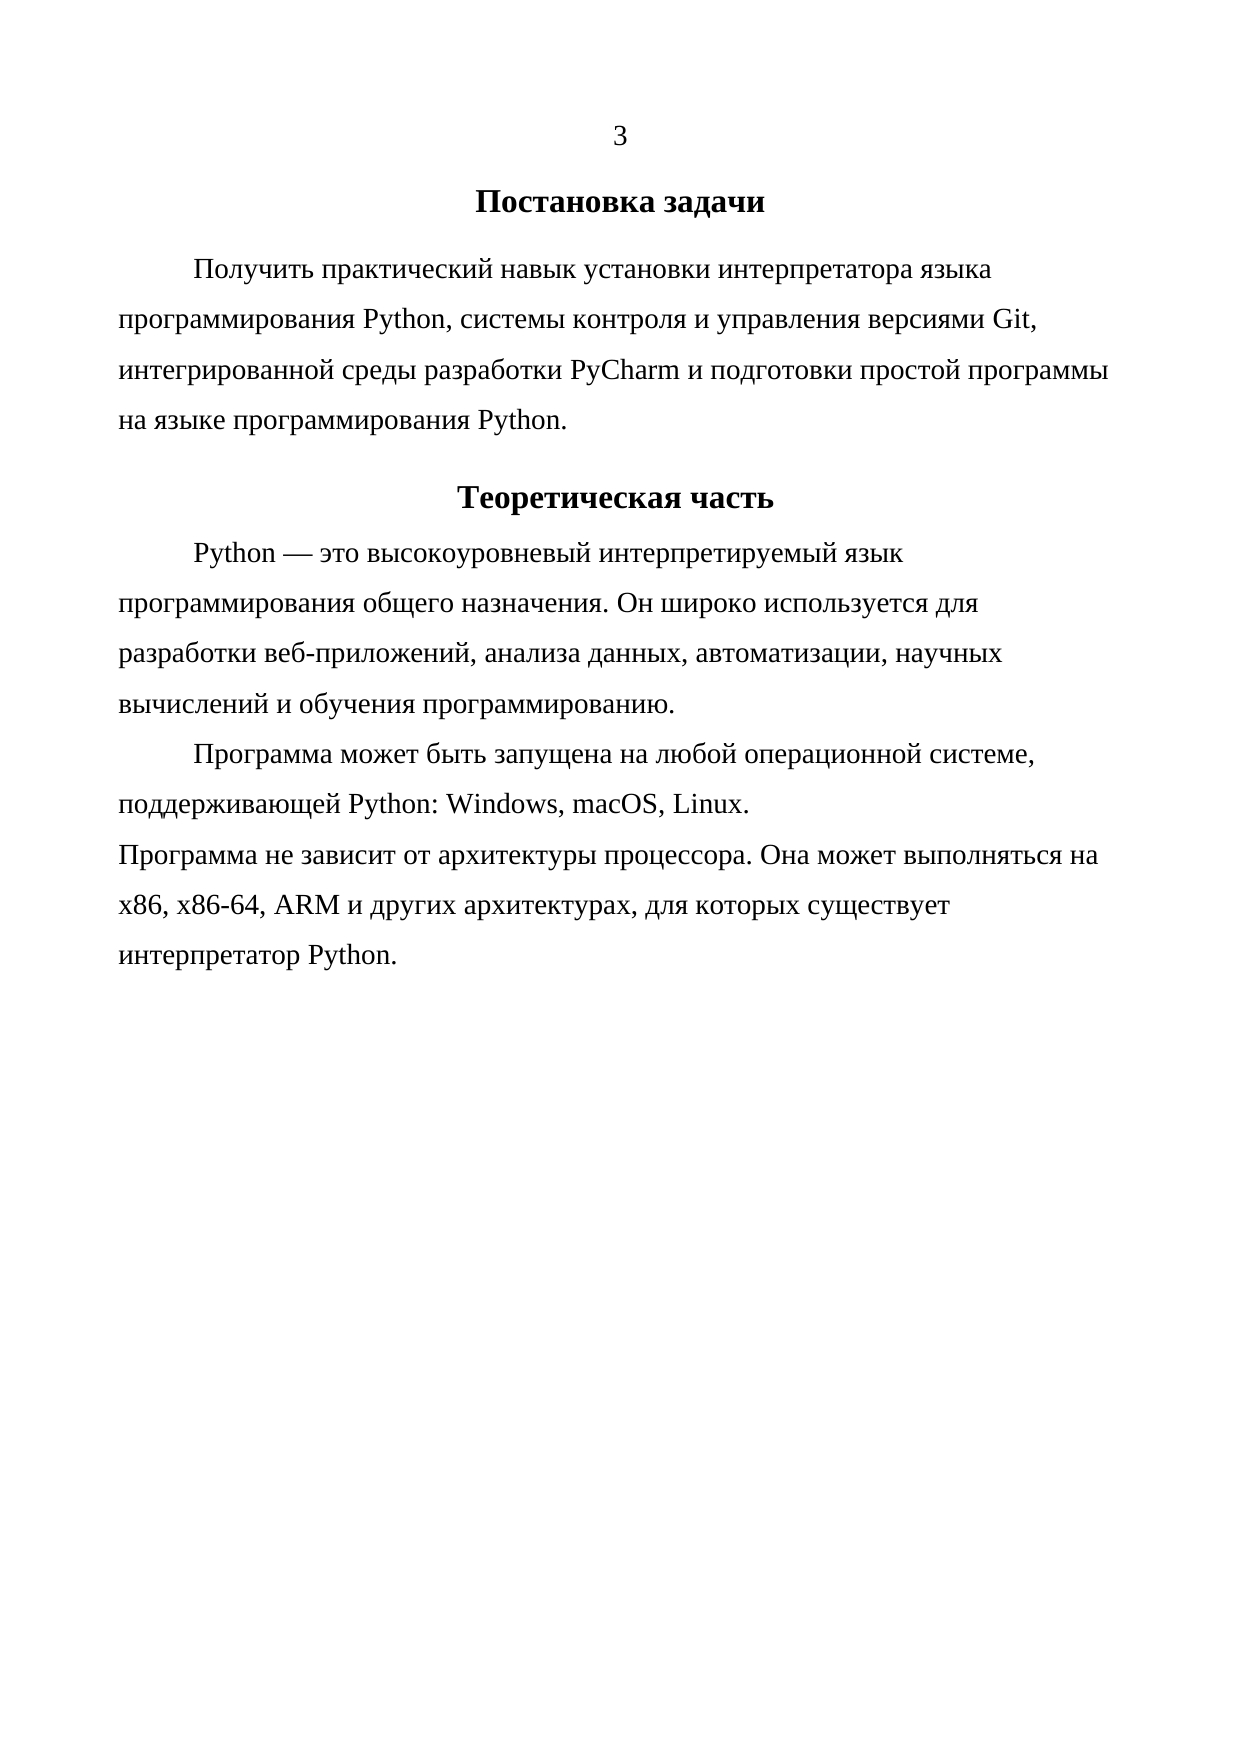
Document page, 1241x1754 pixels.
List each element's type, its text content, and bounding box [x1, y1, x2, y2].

subtitle Теоретическая часть [457, 477, 774, 516]
text Python — это высокоуровневый интерпретируемый язык программирования общего назначения. Он широко используется для разработки веб-приложений, анализа данных, автоматизации, научных вычислений и обучения программированию. [118, 535, 1122, 719]
text Получить практический навык установки интерпретатора языка программирования Python, системы контроля и управления версиями Git, интегрированной среды разработки PyCharm и подготовки простой программы на языке программирования Python. [118, 251, 1122, 436]
subtitle Постановка задачи [118, 181, 1122, 219]
text Программа не зависит от архитектуры процессора. Она может выполняться на x86, x86-64, ARM и других архитектурах, для которых существует интерпретатор Python. [118, 837, 1122, 971]
text Программа может быть запущена на любой операционной системе, поддерживающей Python: Windows, macOS, Linux. [118, 736, 1122, 820]
